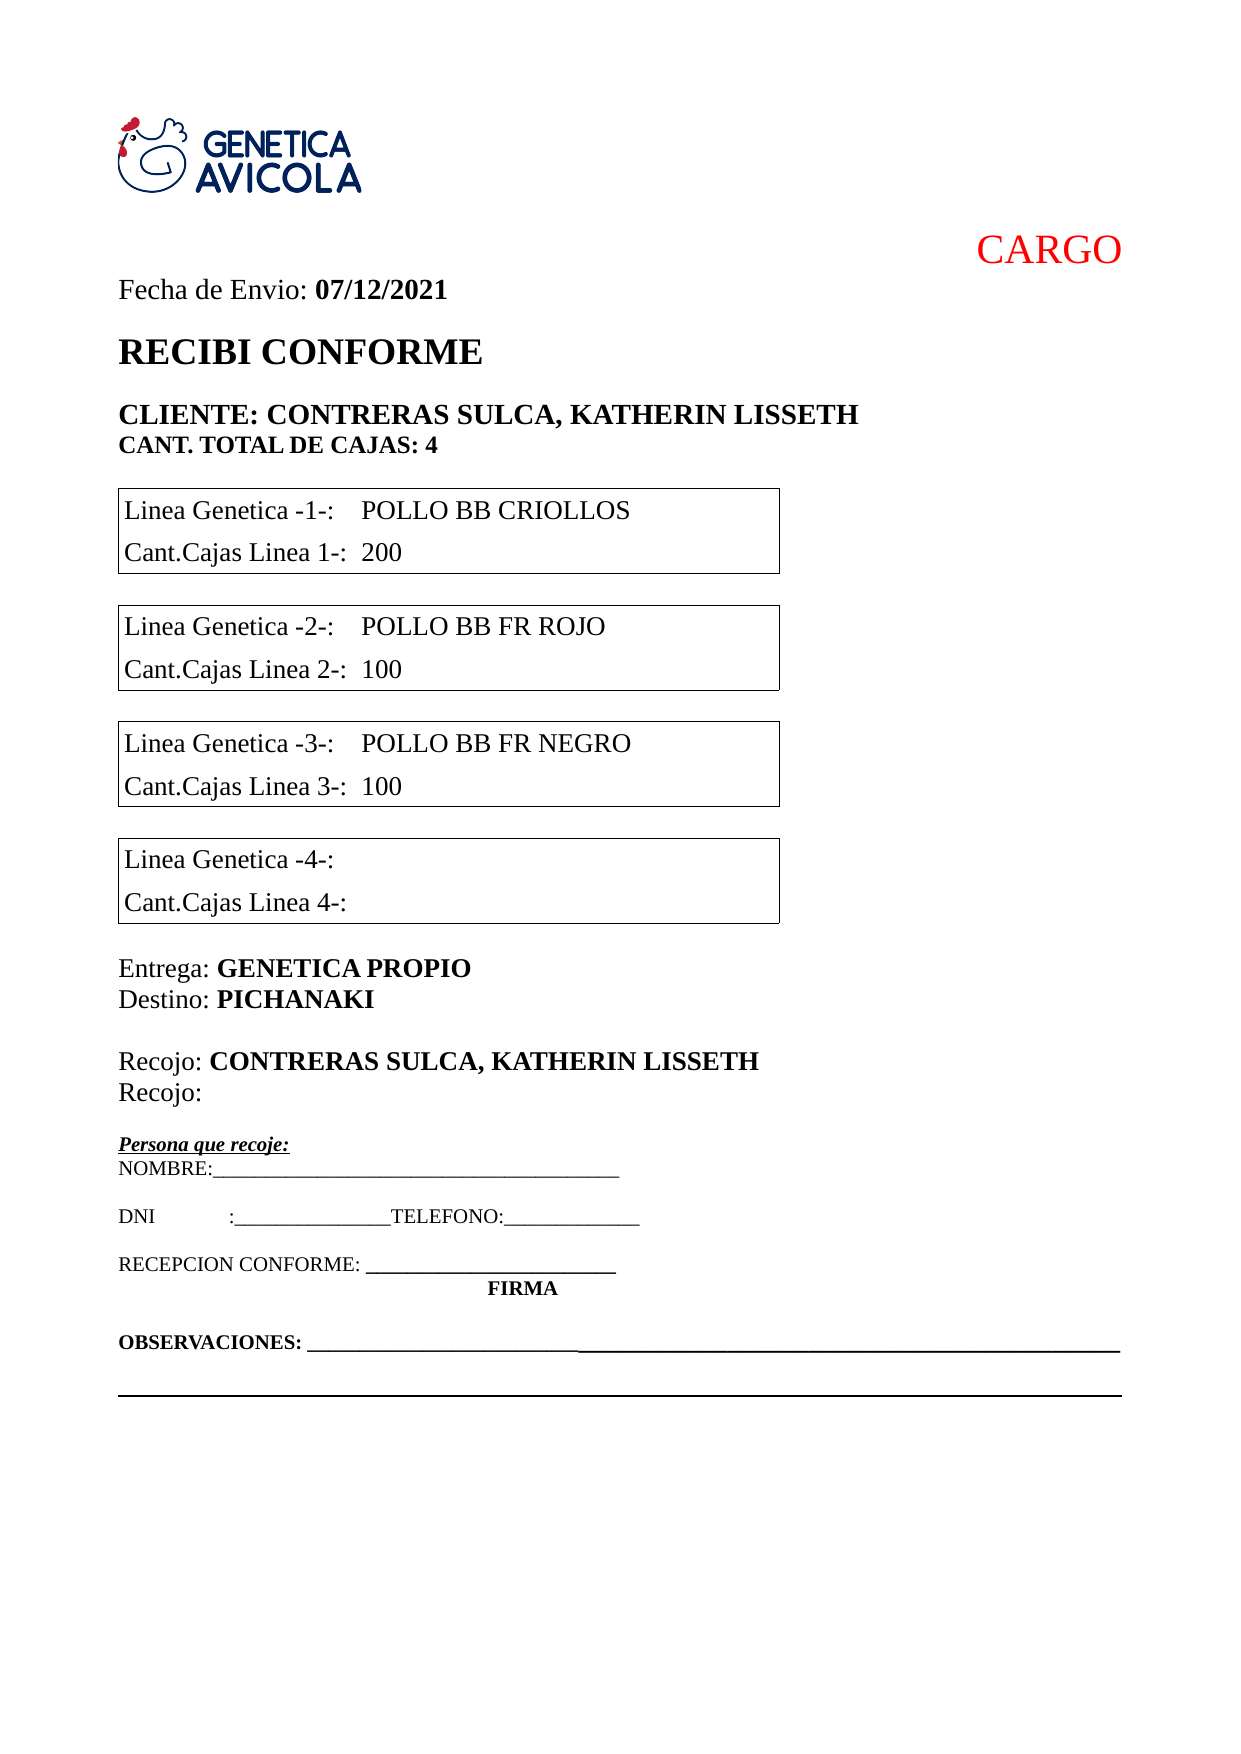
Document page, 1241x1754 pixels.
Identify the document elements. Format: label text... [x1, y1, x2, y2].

text OBSERVACIONES: __________________________________________________________________ [118, 1324, 1122, 1355]
text Fecha de Envio: 07/12/2021 [118, 272, 1122, 306]
text FIRMA [118, 1276, 1122, 1300]
table_cell [118, 807, 356, 838]
table_cell [356, 839, 779, 880]
text Entrega: GENETICA PROPIO [118, 952, 1122, 983]
text Recojo: [118, 1076, 1122, 1108]
table_cell [356, 807, 779, 838]
table_cell Linea Genetica -4-: [119, 839, 356, 880]
text Destino: PICHANAKI [118, 983, 1122, 1014]
table_cell Cant.Cajas Linea 3-: [119, 764, 356, 806]
table_cell [118, 691, 356, 721]
text RECIBI CONFORME [118, 330, 1122, 373]
text Persona que recoje: [118, 1132, 1122, 1156]
table_cell Linea Genetica -2-: [119, 606, 356, 647]
table_cell [118, 574, 356, 604]
text Recojo: CONTRERAS SULCA, KATHERIN LISSETH [118, 1045, 1122, 1076]
picture [117, 117, 362, 193]
text CANT. TOTAL DE CAJAS: 4 [118, 431, 1122, 459]
table_cell [356, 880, 779, 923]
table_cell Cant.Cajas Linea 2-: [119, 647, 356, 690]
table_cell POLLO BB FR ROJO [356, 606, 779, 647]
text CARGO [118, 224, 1122, 272]
table_header Linea Genetica -1-: [119, 489, 356, 531]
text RECEPCION CONFORME: ________________________ [118, 1252, 1122, 1276]
table_cell POLLO BB FR NEGRO [356, 722, 779, 764]
text CLIENTE: CONTRERAS SULCA, KATHERIN LISSETH [118, 397, 1122, 431]
table_header POLLO BB CRIOLLOS [356, 489, 779, 531]
table_cell [356, 574, 779, 604]
table_cell Linea Genetica -3-: [119, 722, 356, 764]
table_cell 200 [356, 531, 779, 573]
text NOMBRE:_______________________________________ [118, 1156, 1122, 1180]
table_cell 100 [356, 647, 779, 690]
text DNI :_______________TELEFONO:_____________ [118, 1204, 1122, 1228]
table_cell 100 [356, 764, 779, 806]
table_cell Cant.Cajas Linea 1-: [119, 531, 356, 573]
table_cell [356, 691, 779, 721]
table_cell Cant.Cajas Linea 4-: [119, 880, 356, 923]
